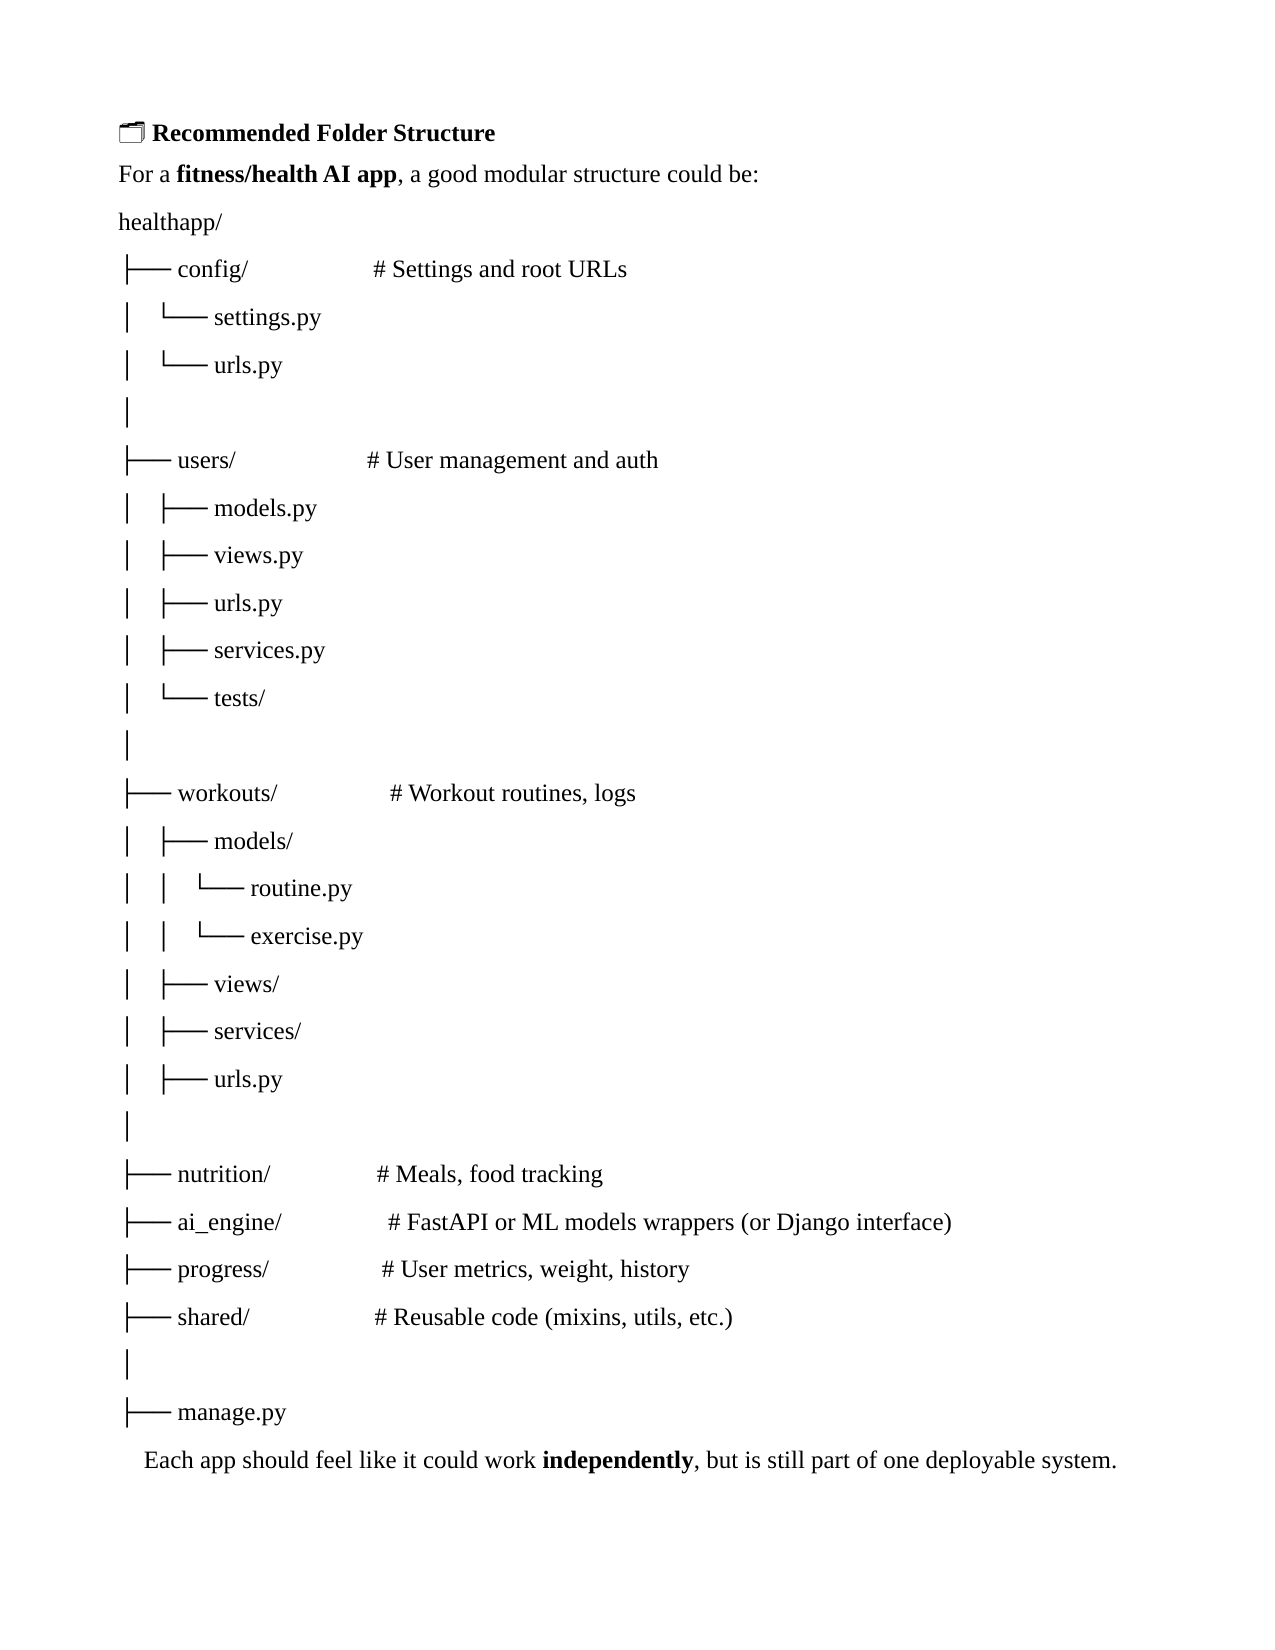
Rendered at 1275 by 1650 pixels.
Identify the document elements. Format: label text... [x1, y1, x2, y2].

text ├── shared/ # Reusable code (mixins, utils, etc.) [128, 1302, 1157, 1331]
text │ ├── services/ [128, 1016, 162, 1045]
text │ [128, 1349, 1157, 1378]
text │ ├── views.py [164, 540, 1157, 569]
text │ └── tests/ [128, 683, 1157, 712]
text ├── users/ # User management and auth [128, 445, 1157, 474]
text For a fitness/health AI app, a good modular structure could be: [118, 159, 1157, 188]
text │ └── urls.py [128, 350, 1157, 378]
text │ ├── services/ [164, 1016, 1157, 1045]
text │ ├── models.py [164, 493, 1157, 521]
text ├── nutrition/ # Meals, food tracking [128, 1159, 1157, 1188]
text ├── workouts/ # Workout routines, logs [128, 778, 1157, 807]
subtitle 🗂 Recommended Folder Structure [118, 118, 1157, 147]
text │ ├── views.py [128, 540, 162, 569]
text ├── ai_engine/ # FastAPI or ML models wrappers (or Django interface) [128, 1207, 1157, 1235]
text │ ├── views/ [164, 969, 1157, 997]
text │ [128, 397, 1157, 426]
text ├── config/ # Settings and root URLs [128, 254, 1157, 283]
text │ ├── services.py [164, 635, 1157, 664]
text │ ├── urls.py [128, 1064, 162, 1093]
text │ [118, 397, 126, 426]
text │ │ └── exercise.py [164, 921, 1157, 950]
text │ └── settings.py [128, 302, 1157, 331]
text │ ├── urls.py [128, 588, 162, 617]
text ├── manage.py [128, 1397, 1157, 1426]
text │ [118, 731, 126, 759]
text │ ├── models/ [164, 826, 1157, 854]
text │ [118, 1349, 126, 1378]
text │ ├── models/ [128, 826, 162, 854]
text │ ├── services.py [128, 635, 162, 664]
text │ │ └── routine.py [128, 873, 162, 902]
text │ [128, 1111, 1157, 1140]
text │ ├── views/ [128, 969, 162, 997]
text │ [118, 1111, 126, 1140]
text 🔑 Each app should feel like it could work independently, but is still part of one deployable system. [118, 1445, 1157, 1473]
text │ ├── urls.py [164, 1064, 1157, 1093]
text │ │ └── routine.py [164, 873, 1157, 902]
text │ [128, 731, 1157, 759]
text ├── progress/ # User metrics, weight, history [128, 1254, 1157, 1283]
text healthapp/ [118, 207, 1157, 236]
text │ ├── urls.py [164, 588, 1157, 617]
text │ │ └── exercise.py [128, 921, 162, 950]
text │ ├── models.py [128, 493, 162, 521]
